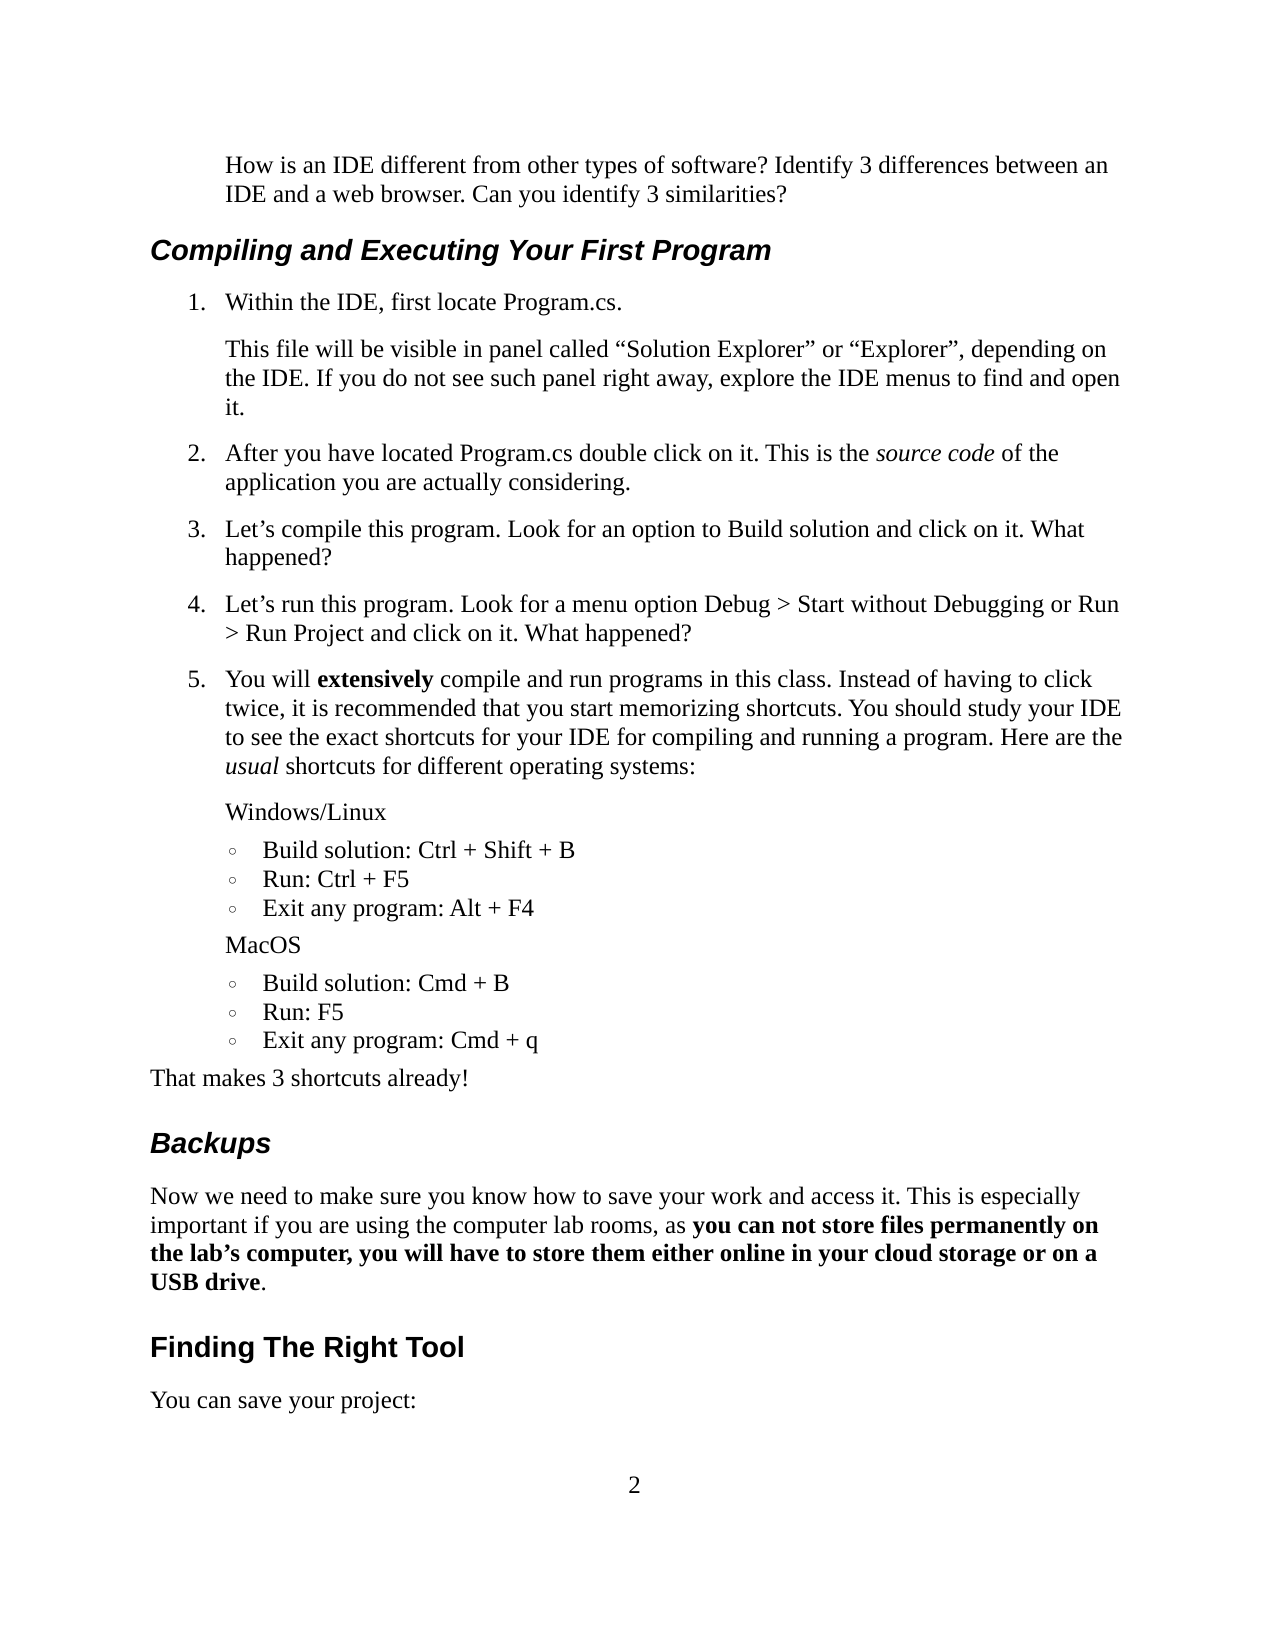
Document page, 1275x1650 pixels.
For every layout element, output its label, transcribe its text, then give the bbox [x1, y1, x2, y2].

text You can save your project: [150, 1385, 1125, 1414]
subtitle Backups [150, 1126, 1125, 1159]
list Let’s compile this program. Look for an option to Build solution and click on it. What happened? [187, 514, 1125, 571]
list MacOS [187, 930, 1125, 959]
list Exit any program: Alt + F4 [225, 893, 1125, 921]
list This file will be visible in panel called “Solution Explorer” or “Explorer”, depending on the IDE. If you do not see such panel right away, explore the IDE menus to find and open it. [187, 334, 1125, 420]
list Exit any program: Cmd + q [225, 1026, 1125, 1054]
list Build solution: Ctrl + Shift + B [225, 835, 1125, 864]
list Run: Ctrl + F5 [225, 864, 1125, 893]
list Let’s run this program. Look for a menu option Debug > Start without Debugging or Run > Run Project and click on it. What happened? [187, 589, 1125, 647]
list After you have located Program.cs double click on it. This is the source code of the application you are actually considering. [187, 438, 1125, 496]
subtitle Compiling and Executing Your First Program [150, 232, 1125, 266]
text That makes 3 shortcuts already! [150, 1063, 1125, 1092]
list Run: F5 [225, 997, 1125, 1026]
subtitle Finding The Right Tool [150, 1330, 1125, 1363]
list Windows/Linux [187, 797, 1125, 826]
list Within the IDE, first locate Program.cs. [187, 287, 1125, 316]
list You will extensively compile and run programs in this class. Instead of having to click twice, it is recommended that you start memorizing shortcuts. You should study your IDE to see the exact shortcuts for your IDE for compiling and running a program. Here are the usual shortcuts for different operating systems: [187, 664, 1125, 779]
text How is an IDE different from other types of software? Identify 3 differences between an IDE and a web browser. Can you identify 3 similarities? [225, 150, 1125, 207]
text Now we need to make sure you know how to save your work and access it. This is especially important if you are using the computer lab rooms, as you can not store files permanently on the lab’s computer, you will have to store them either online in your cloud storage or on a USB drive. [150, 1181, 1125, 1296]
list Build solution: Cmd + B [225, 968, 1125, 997]
